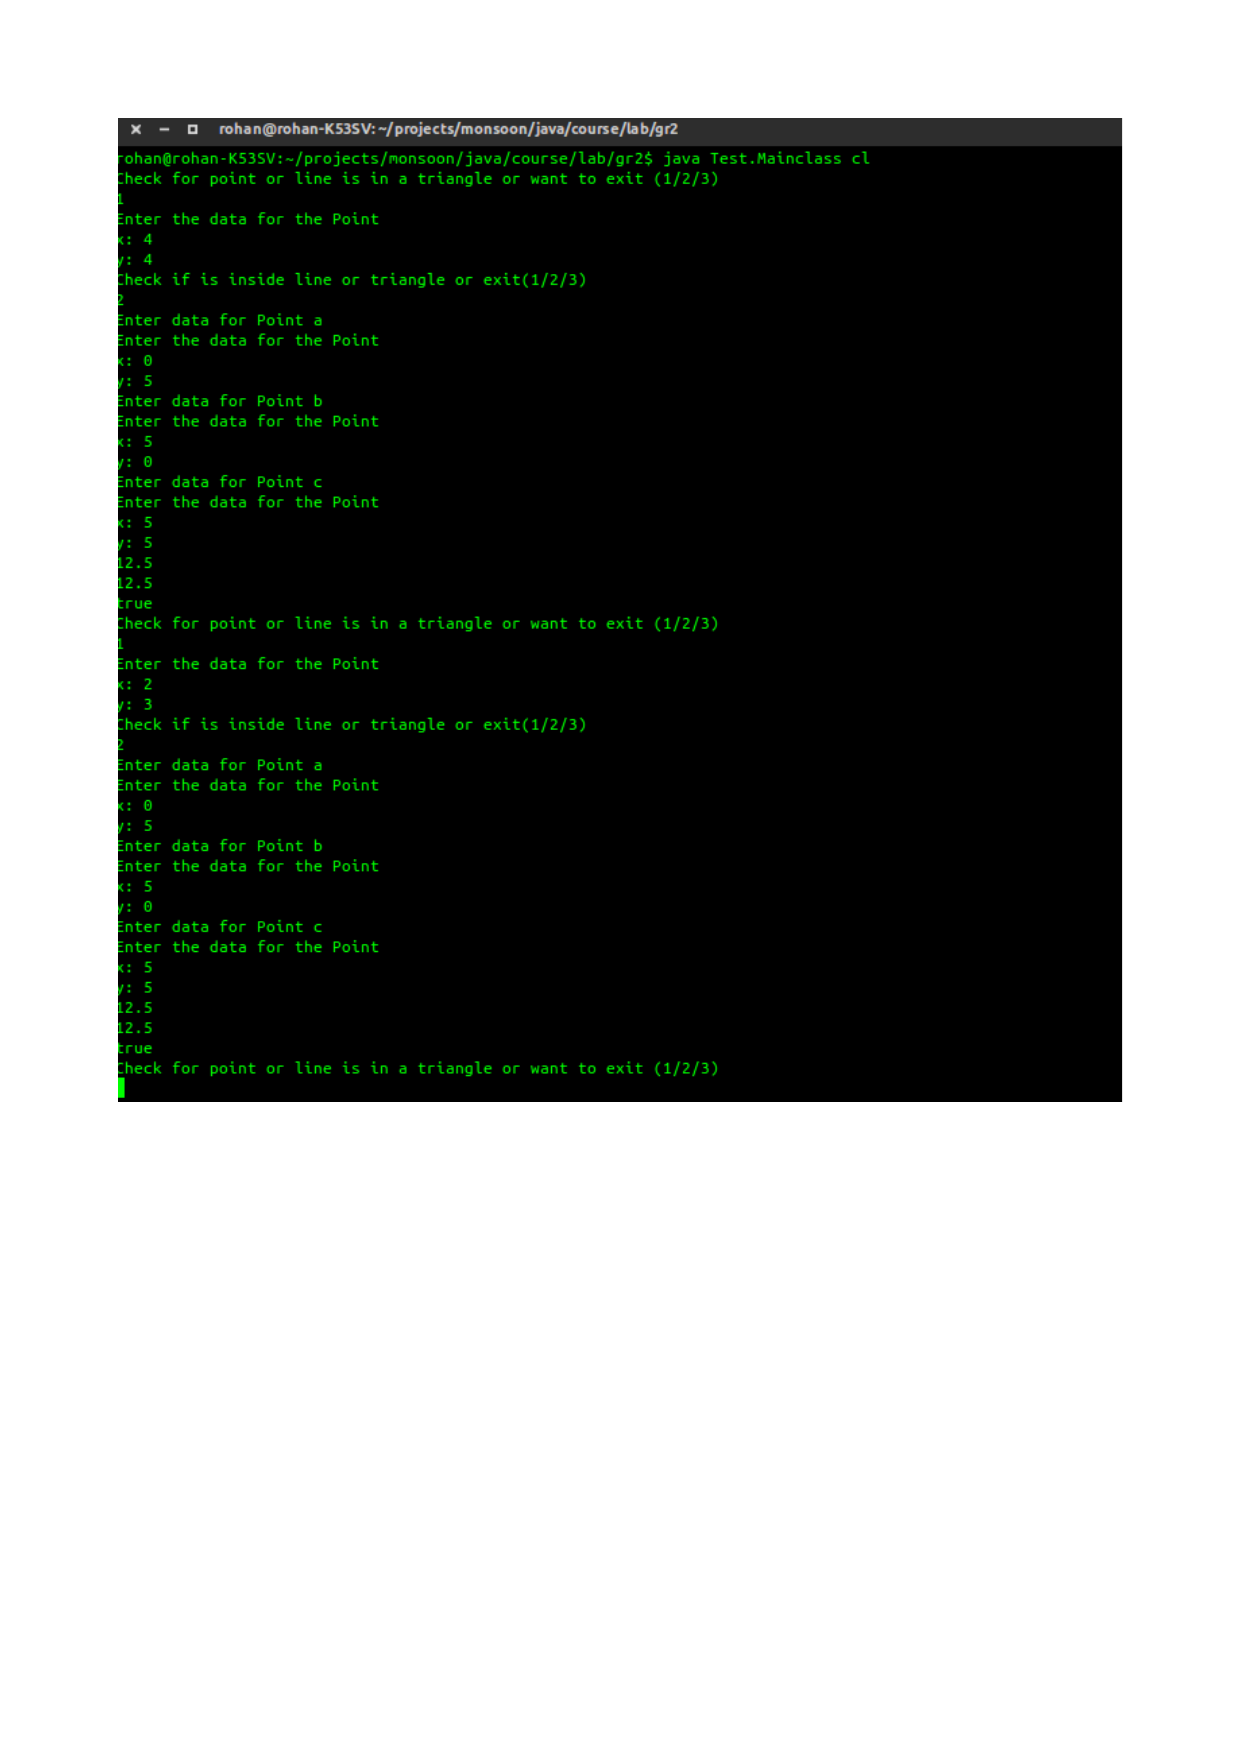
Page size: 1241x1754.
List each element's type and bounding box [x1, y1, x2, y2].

picture [118, 118, 1123, 1102]
